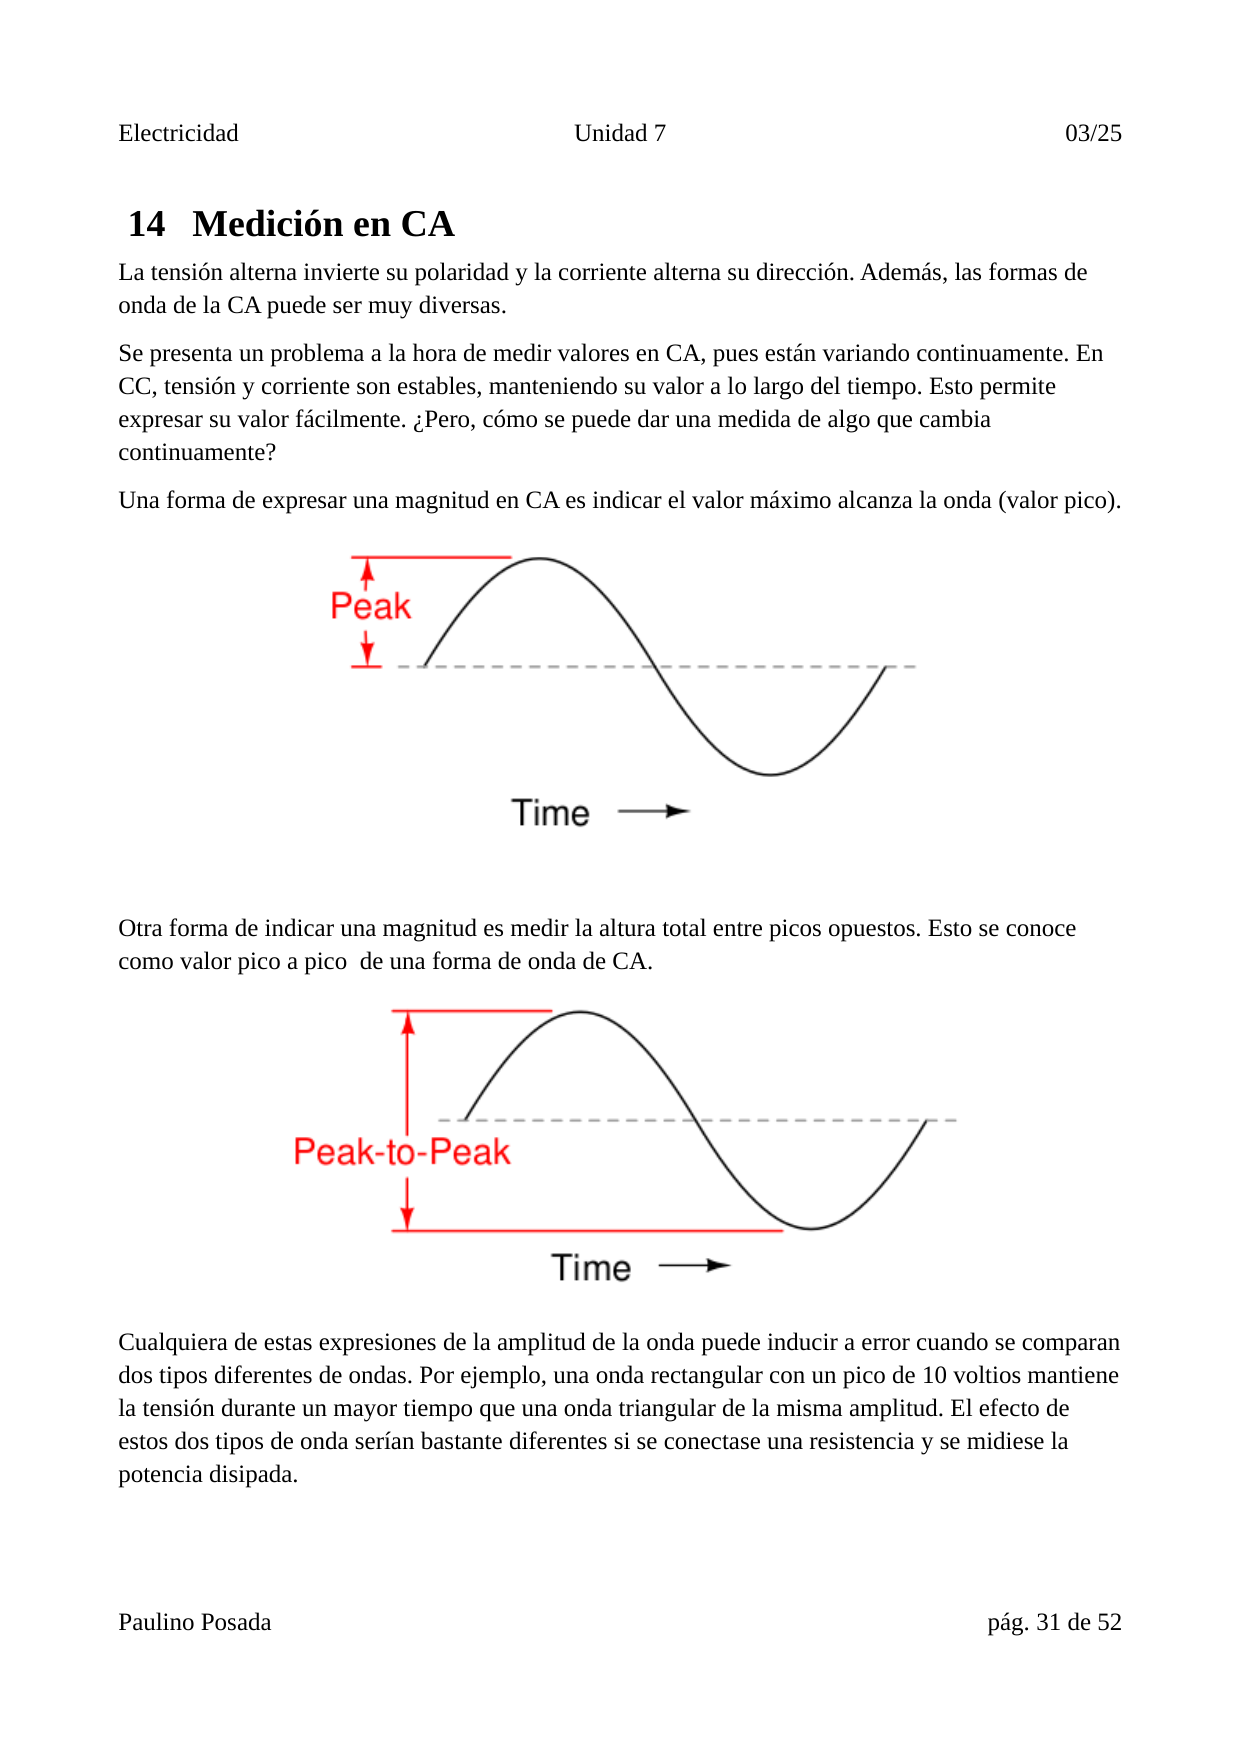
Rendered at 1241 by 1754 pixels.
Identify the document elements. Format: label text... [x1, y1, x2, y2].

text Cualquiera de estas expresiones de la amplitud de la onda puede inducir a error cuando se comparan dos tipos diferentes de ondas. Por ejemplo, una onda rectangular con un pico de 10 voltios mantiene la tensión durante un mayor tiempo que una onda triangular de la misma amplitud. El efecto de estos dos tipos de onda serían bastante diferentes si se conectase una resistencia y se midiese la potencia disipada. [118, 1327, 1122, 1488]
picture [263, 993, 977, 1290]
subtitle Medición en CA [118, 201, 1122, 245]
text Se presenta un problema a la hora de medir valores en CA, pues están variando continuamente. En CC, tensión y corriente son estables, manteniendo su valor a lo largo del tiempo. Esto permite expresar su valor fácilmente. ¿Pero, cómo se puede dar una medida de algo que cambia continuamente? [118, 338, 1122, 466]
text Una forma de expresar una magnitud en CA es indicar el valor máximo alcanza la onda (valor pico). [118, 485, 1122, 513]
picture [314, 545, 926, 835]
text La tensión alterna invierte su polaridad y la corriente alterna su dirección. Además, las formas de onda de la CA puede ser muy diversas. [118, 257, 1122, 319]
text Otra forma de indicar una magnitud es medir la altura total entre picos opuestos. Esto se conoce como valor pico a pico de una forma de onda de CA. [118, 913, 1122, 975]
